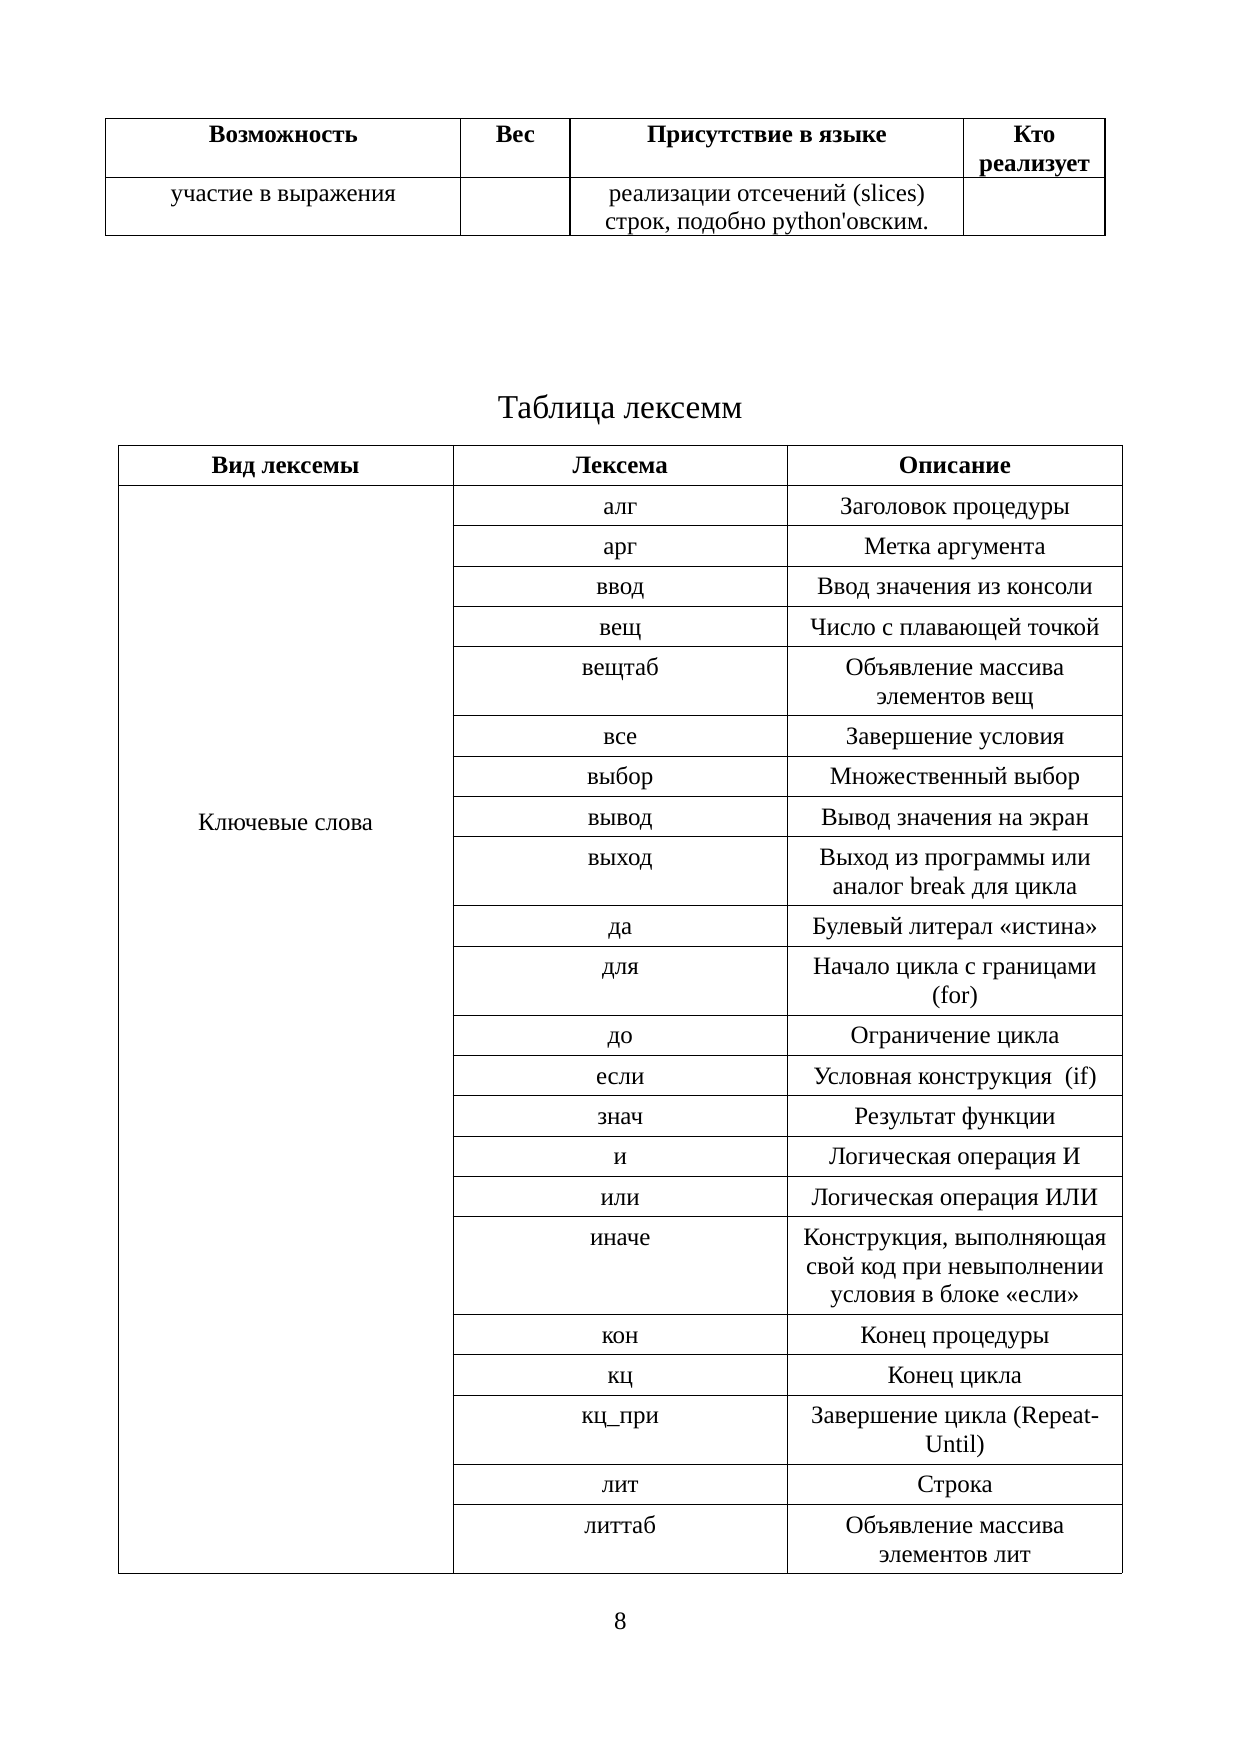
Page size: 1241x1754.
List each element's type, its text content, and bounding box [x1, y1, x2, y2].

table_cell Результат функции [788, 1096, 1122, 1136]
table_cell Логическая операция И [788, 1137, 1122, 1176]
table_cell вещ [454, 607, 787, 646]
table_cell [964, 178, 1104, 235]
table_header Присутствие в языке [571, 119, 963, 177]
table_cell Объявление массива элементов лит [788, 1505, 1122, 1573]
table_cell Объявление массива элементов вещ [788, 647, 1122, 715]
table_cell выход [454, 837, 787, 905]
table_header Вид лексемы [119, 446, 453, 485]
table_header Вес [461, 119, 569, 177]
table_cell Конструкция, выполняющая свой код при невыполнении условия в блоке «если» [788, 1217, 1122, 1314]
table_cell кон [454, 1315, 787, 1354]
text Таблица лексемм [118, 387, 1122, 426]
table_cell Выход из программы или аналог break для цикла [788, 837, 1122, 905]
table_cell и [454, 1137, 787, 1176]
table_cell лит [454, 1465, 787, 1504]
table_cell знач [454, 1096, 787, 1136]
table_cell Заголовок процедуры [788, 486, 1122, 525]
table_cell выбор [454, 757, 787, 796]
table_header Кто реализует [964, 119, 1104, 177]
table_cell вывод [454, 797, 787, 836]
table_cell все [454, 716, 787, 756]
table_header Лексема [454, 446, 787, 485]
table_cell алг [454, 486, 787, 525]
table_cell реализации отсечений (slices) строк, подобно python'овским. [571, 178, 963, 235]
table_cell Метка аргумента [788, 526, 1122, 566]
table_cell Завершение условия [788, 716, 1122, 756]
table_cell или [454, 1177, 787, 1216]
table_cell Ограничение цикла [788, 1016, 1122, 1055]
table_cell Булевый литерал «истина» [788, 906, 1122, 946]
table_cell литтаб [454, 1505, 787, 1573]
table_cell Строка [788, 1465, 1122, 1504]
table_cell если [454, 1056, 787, 1095]
table_cell Условная конструкция (if) [788, 1056, 1122, 1095]
table_cell Завершение цикла (Repeat-Until) [788, 1396, 1122, 1464]
table_cell Логическая операция ИЛИ [788, 1177, 1122, 1216]
table_cell Конец процедуры [788, 1315, 1122, 1354]
table_cell участие в выражения [106, 178, 460, 235]
table_cell [461, 178, 569, 235]
table_cell да [454, 906, 787, 946]
table_cell Множественный выбор [788, 757, 1122, 796]
table_cell Начало цикла с границами (for) [788, 947, 1122, 1015]
table_cell Вывод значения на экран [788, 797, 1122, 836]
table_cell до [454, 1016, 787, 1055]
table_cell Ввод значения из консоли [788, 567, 1122, 606]
table_cell арг [454, 526, 787, 566]
table_cell кц_при [454, 1396, 787, 1464]
table_cell Ключевые слова [119, 486, 453, 1573]
table_cell кц [454, 1355, 787, 1395]
table_cell ввод [454, 567, 787, 606]
table_cell Число с плавающей точкой [788, 607, 1122, 646]
table_cell вещтаб [454, 647, 787, 715]
table_header Возможность [106, 119, 460, 177]
table_cell Конец цикла [788, 1355, 1122, 1395]
table_cell для [454, 947, 787, 1015]
table_header Описание [788, 446, 1122, 485]
table_cell иначе [454, 1217, 787, 1314]
